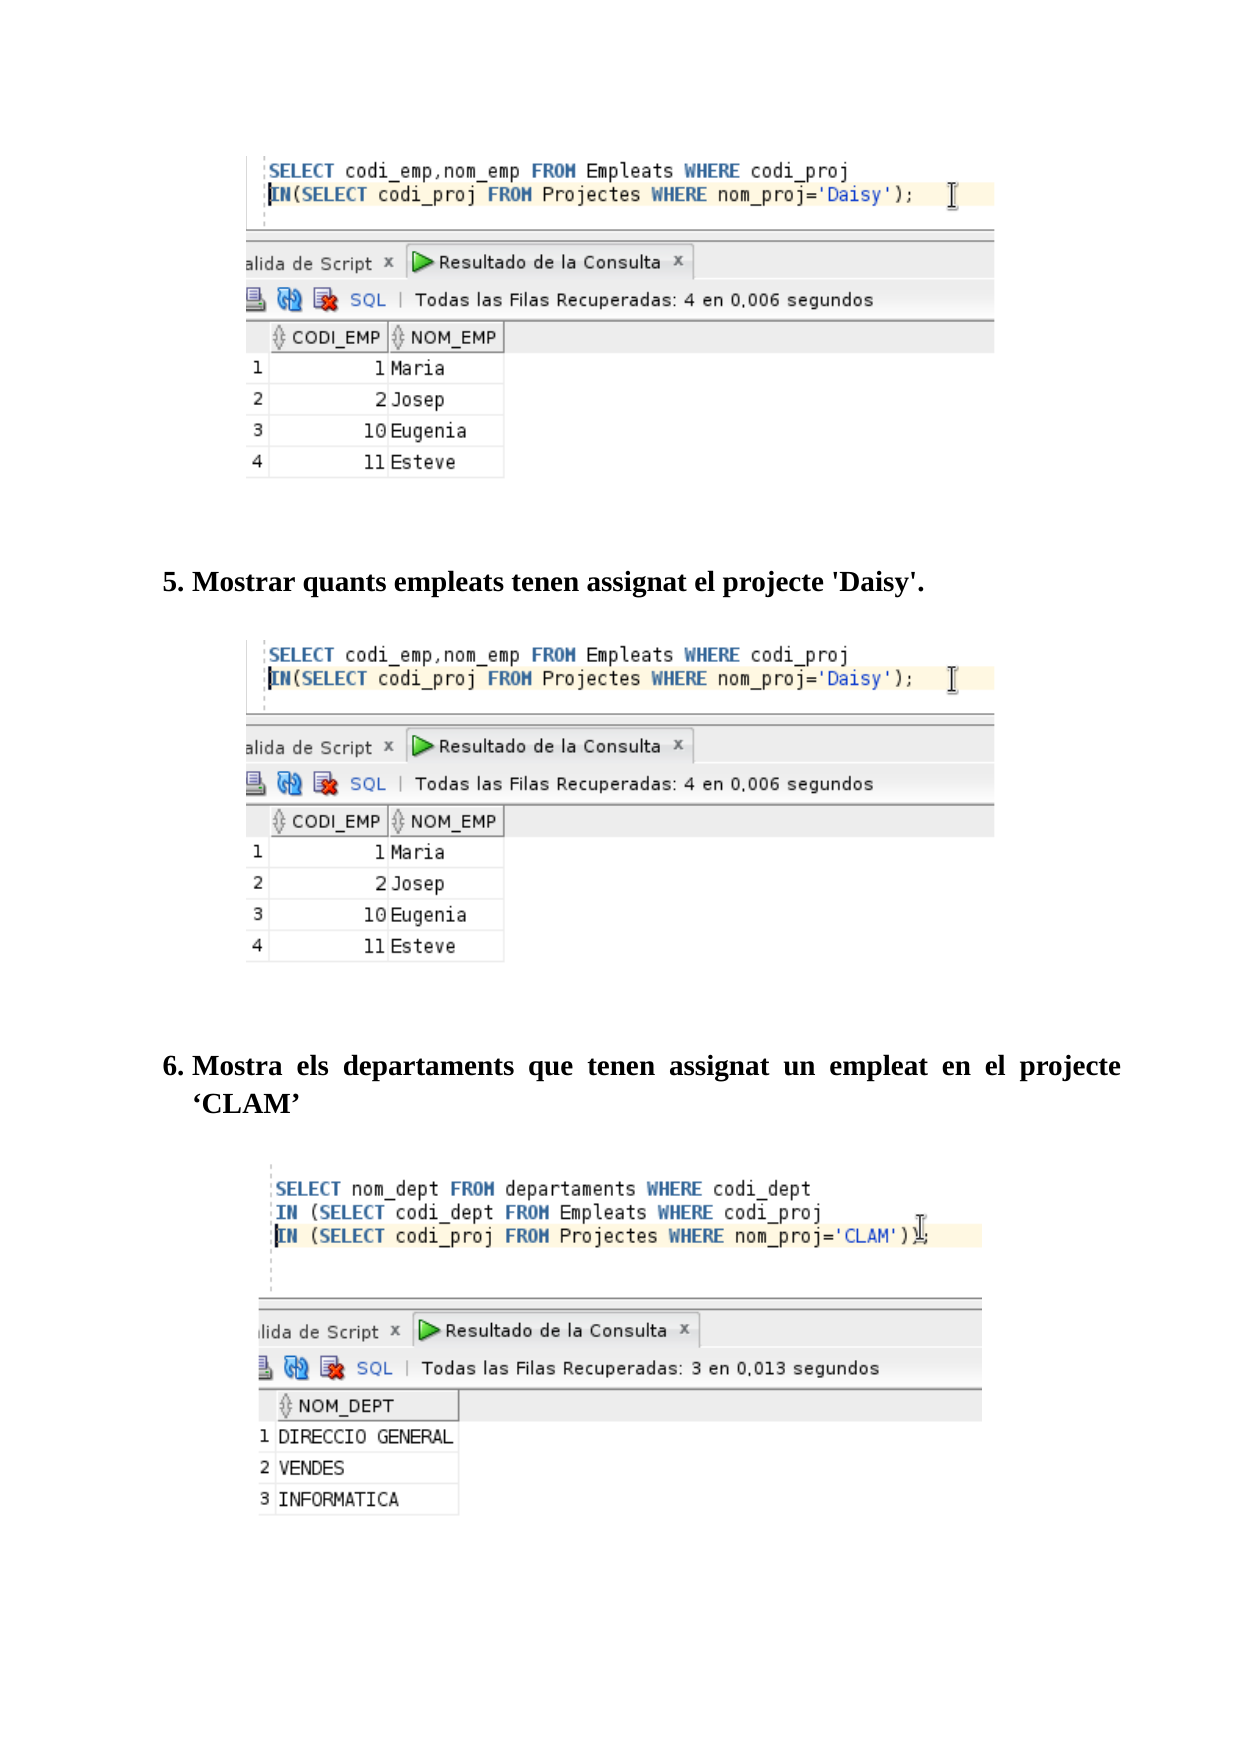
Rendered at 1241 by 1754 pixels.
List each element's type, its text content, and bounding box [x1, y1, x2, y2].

list Mostra els departaments que tenen assignat un empleat en el projecte ‘CLAM’ [162, 1048, 1122, 1120]
list Mostrar quants empleats tenen assignat el projecte 'Daisy'. [162, 564, 1122, 597]
